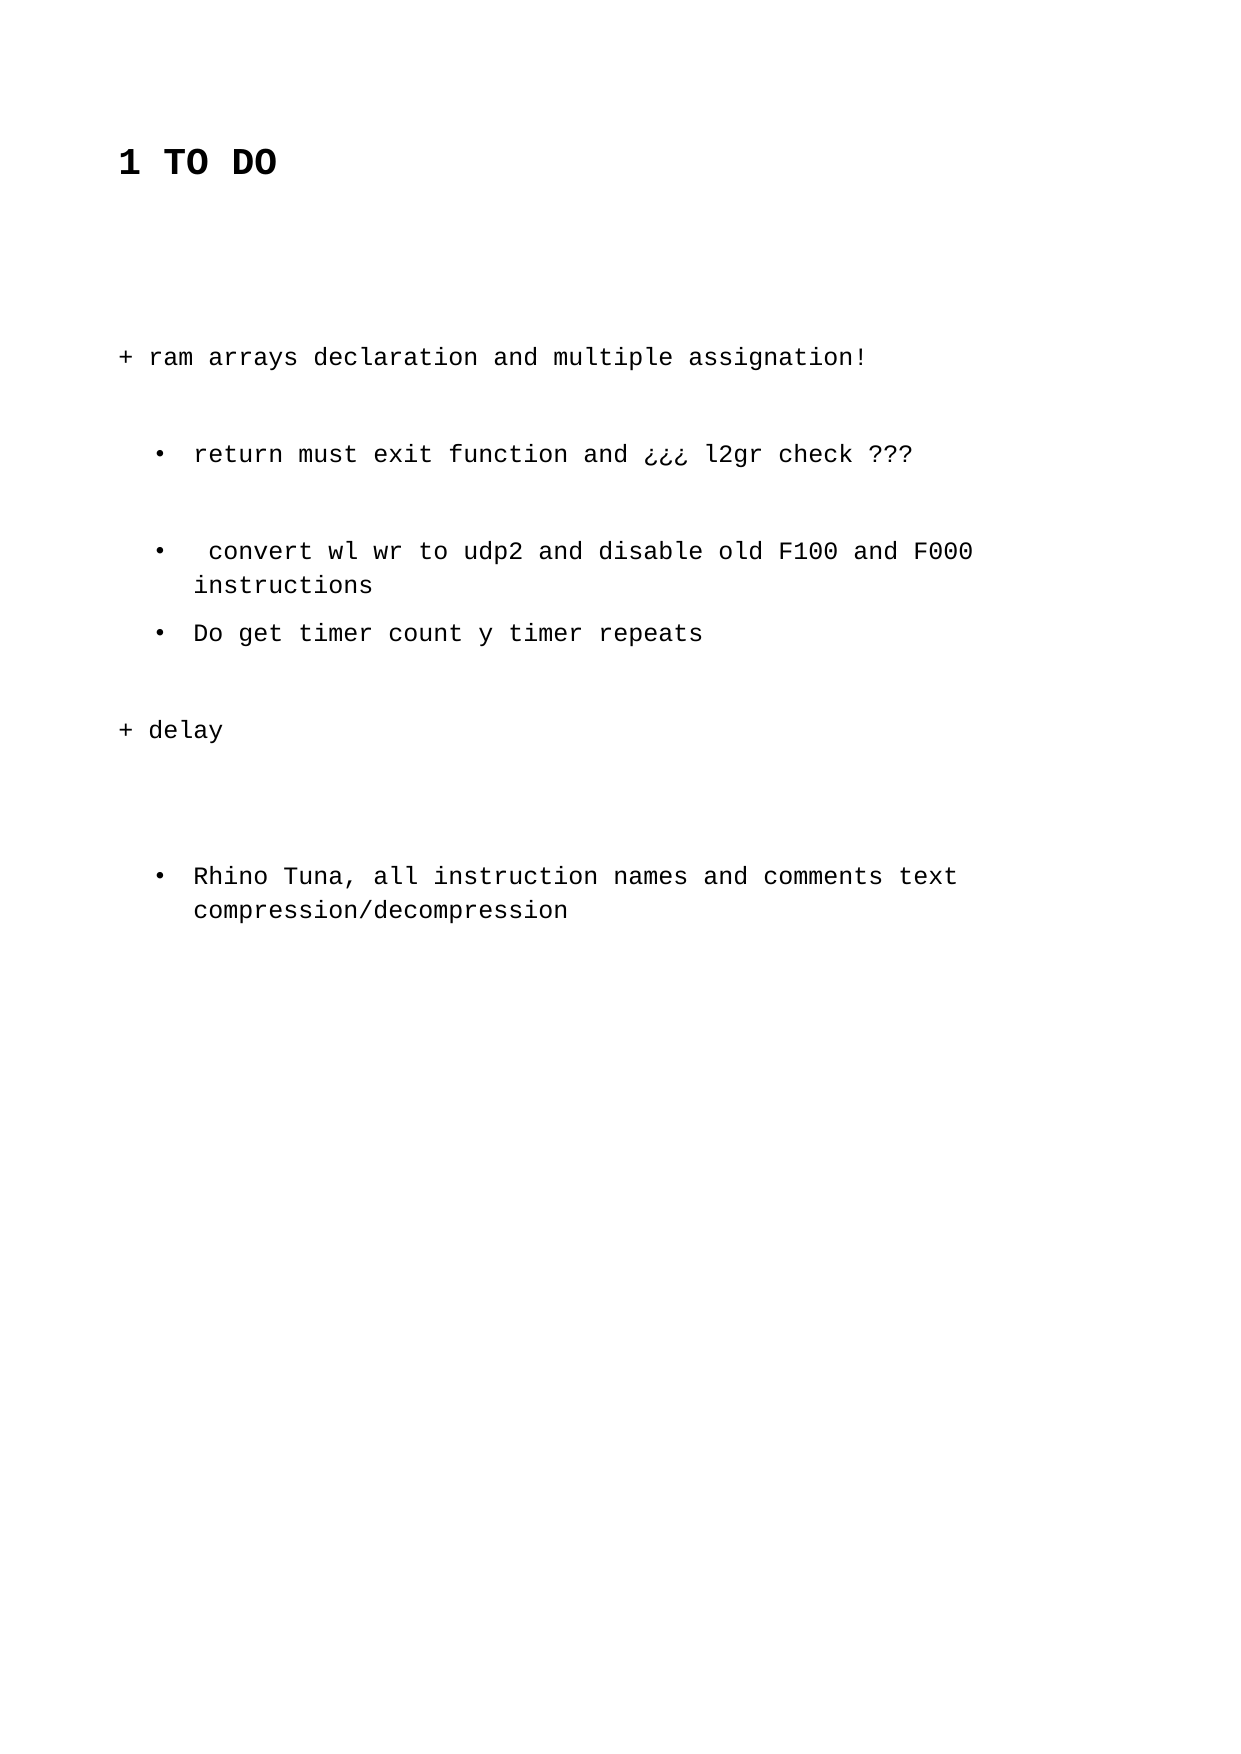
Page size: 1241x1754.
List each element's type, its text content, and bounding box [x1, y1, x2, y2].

text + ram arrays declaration and multiple assignation! [118, 344, 1122, 372]
subtitle TO DO [118, 143, 1122, 186]
list Rhino Tuna, all instruction names and comments text compression/decompression [156, 863, 1122, 926]
list Do get timer count y timer repeats [156, 621, 1122, 649]
text + delay [118, 718, 1122, 746]
list return must exit function and ¿¿¿ l2gr check ??? [156, 441, 1122, 469]
list convert wl wr to udp2 and disable old F100 and F000 instructions [156, 538, 1122, 601]
